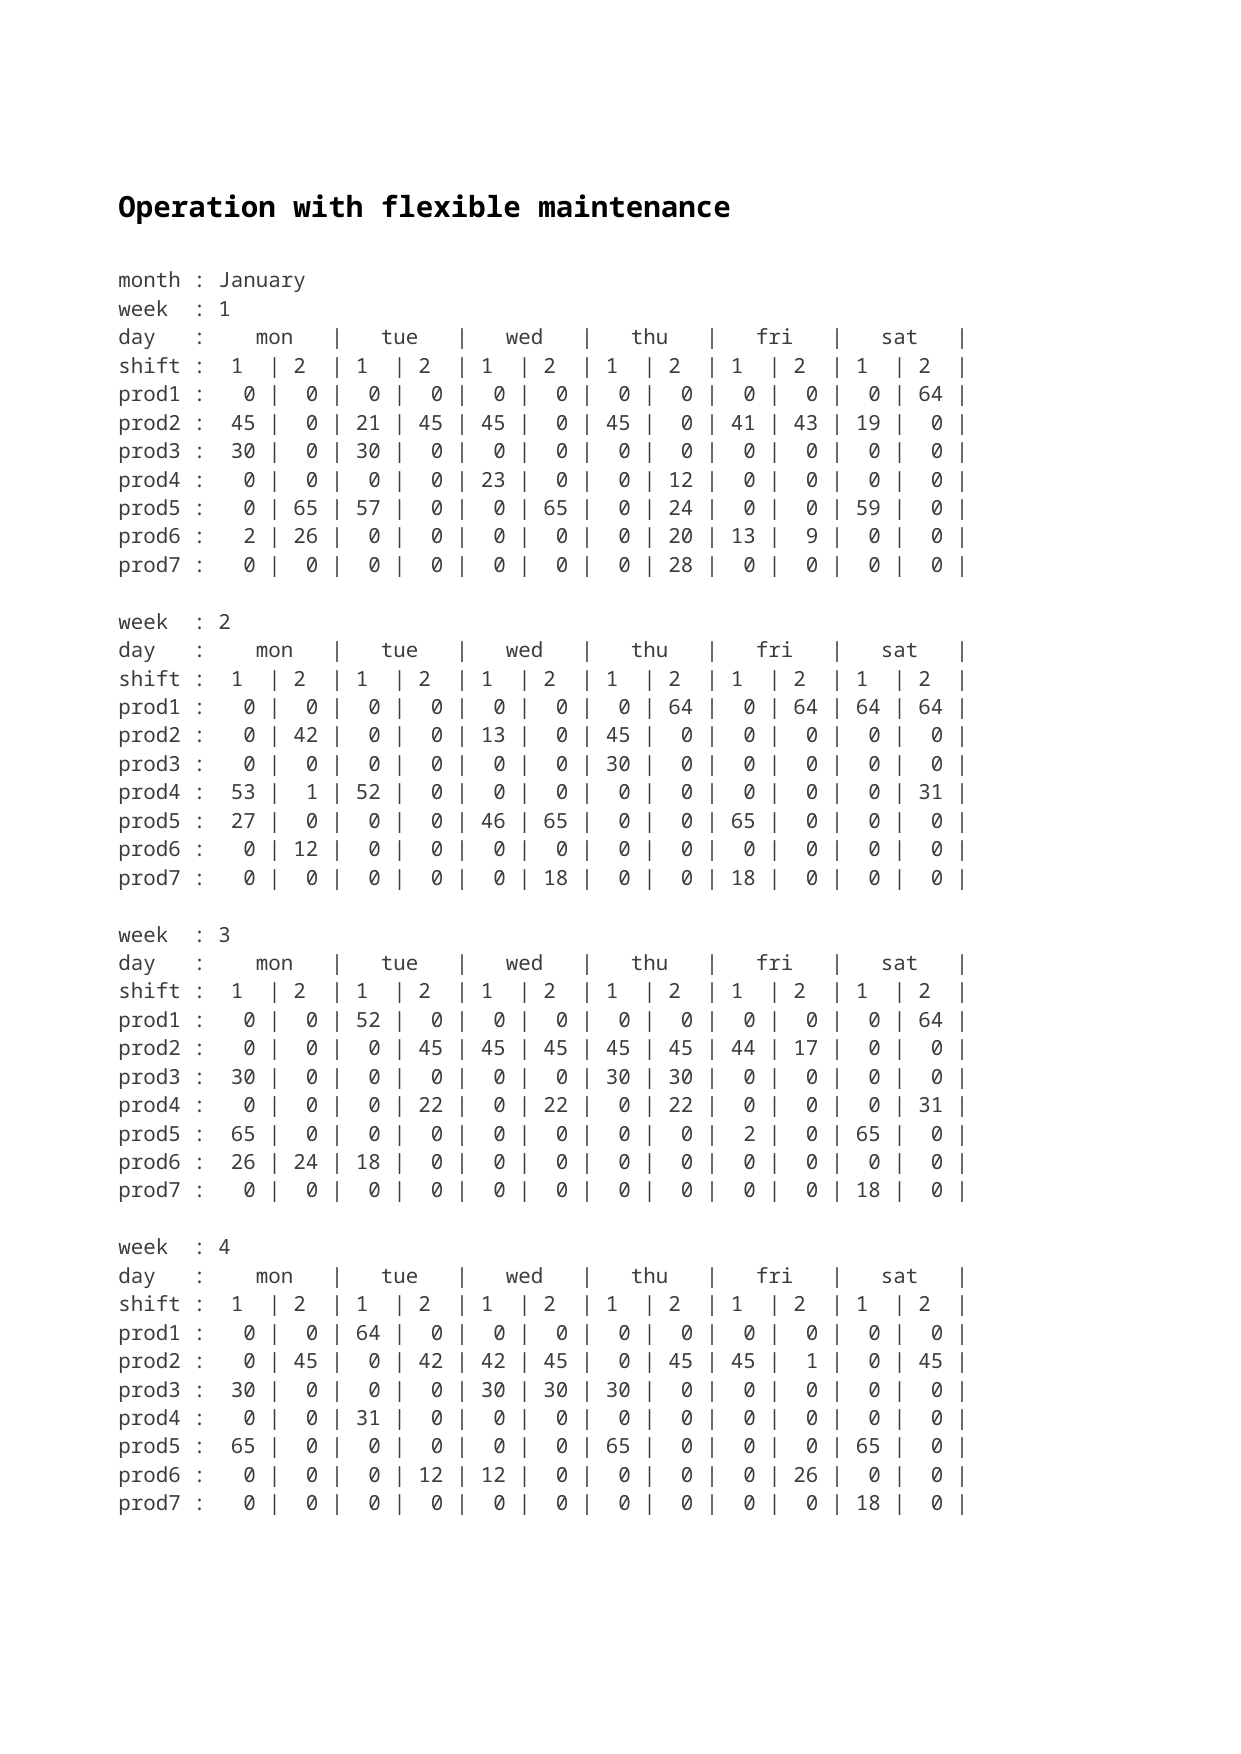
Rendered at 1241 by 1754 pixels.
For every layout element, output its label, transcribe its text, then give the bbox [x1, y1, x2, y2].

text prod7 : 0 | 0 | 0 | 0 | 0 | 0 | 0 | 28 | 0 | 0 | 0 | 0 | [118, 550, 1122, 578]
text prod4 : 0 | 0 | 0 | 22 | 0 | 22 | 0 | 22 | 0 | 0 | 0 | 31 | [118, 1090, 1122, 1119]
text prod4 : 0 | 0 | 0 | 0 | 23 | 0 | 0 | 12 | 0 | 0 | 0 | 0 | [118, 465, 1122, 493]
text shift : 1 | 2 | 1 | 2 | 1 | 2 | 1 | 2 | 1 | 2 | 1 | 2 | [118, 977, 1122, 1005]
text prod3 : 0 | 0 | 0 | 0 | 0 | 0 | 30 | 0 | 0 | 0 | 0 | 0 | [118, 749, 1122, 777]
text prod6 : 0 | 0 | 0 | 12 | 12 | 0 | 0 | 0 | 0 | 26 | 0 | 0 | [118, 1460, 1122, 1488]
text day : mon | tue | wed | thu | fri | sat | [118, 322, 1122, 351]
text prod6 : 2 | 26 | 0 | 0 | 0 | 0 | 0 | 20 | 13 | 9 | 0 | 0 | [118, 522, 1122, 550]
text prod2 : 0 | 42 | 0 | 0 | 13 | 0 | 45 | 0 | 0 | 0 | 0 | 0 | [118, 721, 1122, 749]
text prod1 : 0 | 0 | 64 | 0 | 0 | 0 | 0 | 0 | 0 | 0 | 0 | 0 | [118, 1318, 1122, 1346]
text week : 2 [118, 607, 1122, 635]
text shift : 1 | 2 | 1 | 2 | 1 | 2 | 1 | 2 | 1 | 2 | 1 | 2 | [118, 664, 1122, 692]
text prod6 : 26 | 24 | 18 | 0 | 0 | 0 | 0 | 0 | 0 | 0 | 0 | 0 | [118, 1147, 1122, 1176]
text prod5 : 27 | 0 | 0 | 0 | 46 | 65 | 0 | 0 | 65 | 0 | 0 | 0 | [118, 806, 1122, 834]
text week : 1 [118, 294, 1122, 322]
text prod3 : 30 | 0 | 30 | 0 | 0 | 0 | 0 | 0 | 0 | 0 | 0 | 0 | [118, 436, 1122, 465]
text shift : 1 | 2 | 1 | 2 | 1 | 2 | 1 | 2 | 1 | 2 | 1 | 2 | [118, 1289, 1122, 1318]
text prod4 : 53 | 1 | 52 | 0 | 0 | 0 | 0 | 0 | 0 | 0 | 0 | 31 | [118, 777, 1122, 806]
text prod5 : 65 | 0 | 0 | 0 | 0 | 0 | 65 | 0 | 0 | 0 | 65 | 0 | [118, 1432, 1122, 1460]
text prod2 : 0 | 0 | 0 | 45 | 45 | 45 | 45 | 45 | 44 | 17 | 0 | 0 | [118, 1033, 1122, 1062]
text prod6 : 0 | 12 | 0 | 0 | 0 | 0 | 0 | 0 | 0 | 0 | 0 | 0 | [118, 834, 1122, 863]
text prod3 : 30 | 0 | 0 | 0 | 30 | 30 | 30 | 0 | 0 | 0 | 0 | 0 | [118, 1375, 1122, 1403]
text prod5 : 65 | 0 | 0 | 0 | 0 | 0 | 0 | 0 | 2 | 0 | 65 | 0 | [118, 1119, 1122, 1147]
text day : mon | tue | wed | thu | fri | sat | [118, 948, 1122, 977]
text day : mon | tue | wed | thu | fri | sat | [118, 635, 1122, 664]
text prod2 : 45 | 0 | 21 | 45 | 45 | 0 | 45 | 0 | 41 | 43 | 19 | 0 | [118, 408, 1122, 436]
text day : mon | tue | wed | thu | fri | sat | [118, 1261, 1122, 1289]
text prod1 : 0 | 0 | 52 | 0 | 0 | 0 | 0 | 0 | 0 | 0 | 0 | 64 | [118, 1005, 1122, 1033]
text prod7 : 0 | 0 | 0 | 0 | 0 | 18 | 0 | 0 | 18 | 0 | 0 | 0 | [118, 863, 1122, 891]
text prod2 : 0 | 45 | 0 | 42 | 42 | 45 | 0 | 45 | 45 | 1 | 0 | 45 | [118, 1346, 1122, 1375]
text prod1 : 0 | 0 | 0 | 0 | 0 | 0 | 0 | 64 | 0 | 64 | 64 | 64 | [118, 692, 1122, 721]
text prod7 : 0 | 0 | 0 | 0 | 0 | 0 | 0 | 0 | 0 | 0 | 18 | 0 | [118, 1488, 1122, 1517]
text prod3 : 30 | 0 | 0 | 0 | 0 | 0 | 30 | 30 | 0 | 0 | 0 | 0 | [118, 1062, 1122, 1090]
text month : January [118, 266, 1122, 294]
text Operation with flexible maintenance [118, 186, 1122, 226]
text week : 3 [118, 920, 1122, 948]
text prod5 : 0 | 65 | 57 | 0 | 0 | 65 | 0 | 24 | 0 | 0 | 59 | 0 | [118, 493, 1122, 522]
text prod7 : 0 | 0 | 0 | 0 | 0 | 0 | 0 | 0 | 0 | 0 | 18 | 0 | [118, 1176, 1122, 1204]
text week : 4 [118, 1232, 1122, 1261]
text prod4 : 0 | 0 | 31 | 0 | 0 | 0 | 0 | 0 | 0 | 0 | 0 | 0 | [118, 1403, 1122, 1432]
text shift : 1 | 2 | 1 | 2 | 1 | 2 | 1 | 2 | 1 | 2 | 1 | 2 | [118, 351, 1122, 379]
text prod1 : 0 | 0 | 0 | 0 | 0 | 0 | 0 | 0 | 0 | 0 | 0 | 64 | [118, 379, 1122, 408]
